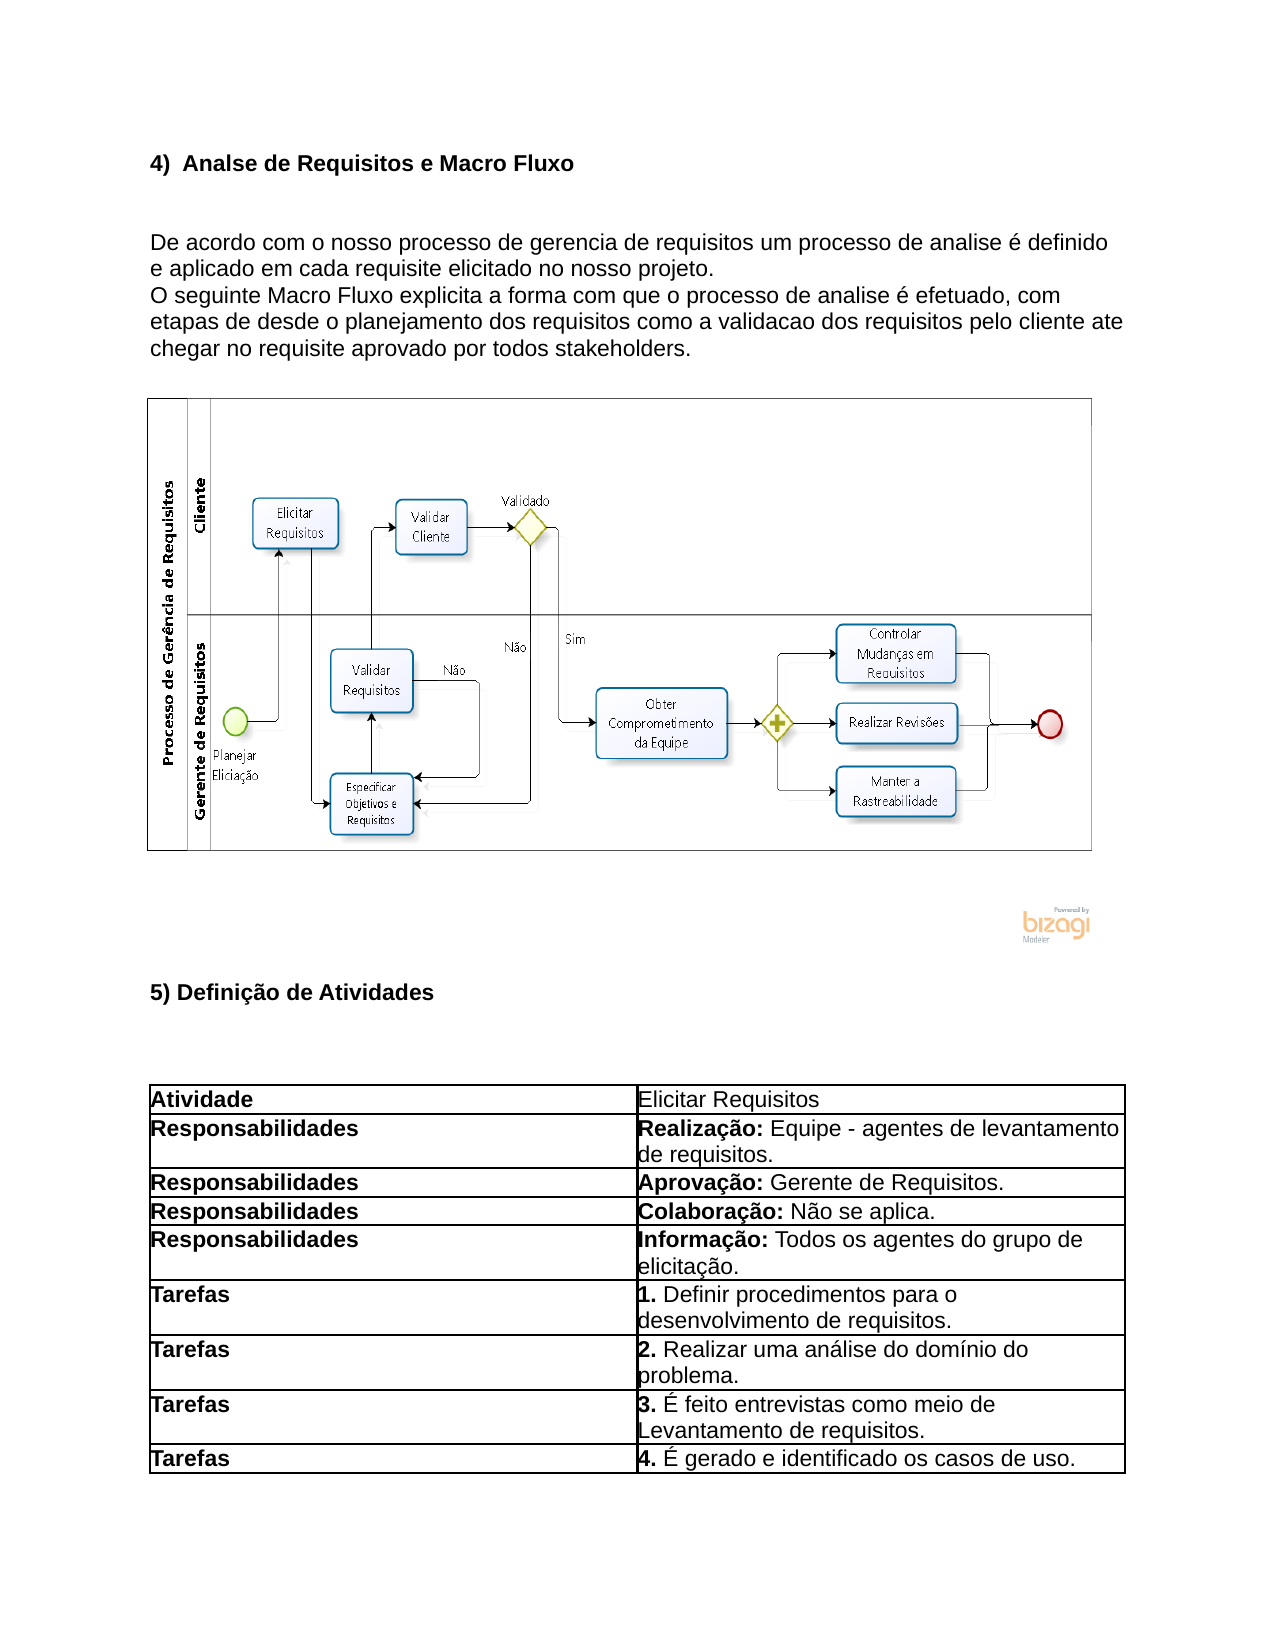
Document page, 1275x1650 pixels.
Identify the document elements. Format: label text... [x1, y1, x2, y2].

table_cell 3. É feito entrevistas como meio de Levantamento de requisitos. [639, 1391, 1124, 1443]
table_header Elicitar Requisitos [639, 1086, 1124, 1112]
table_cell Informação: Todos os agentes do grupo de elicitação. [639, 1226, 1124, 1279]
table_cell Responsabilidades [151, 1169, 636, 1196]
table_header Atividade [151, 1086, 636, 1112]
table_cell 1. Definir procedimentos para o desenvolvimento de requisitos. [639, 1281, 1124, 1334]
table_cell Tarefas [151, 1445, 636, 1472]
table_cell Realização: Equipe - agentes de levantamento de requisitos. [639, 1115, 1124, 1167]
text De acordo com o nosso processo de gerencia de requisitos um processo de analise é definido e aplicado em cada requisite elicitado no nosso projeto. O seguinte Macro Fluxo explicita a forma com que o processo de analise é efetuado, com etapas de desde o planejamento dos requisitos como a validacao dos requisitos pelo cliente ate chegar no requisite aprovado por todos stakeholders. [150, 229, 1125, 361]
table_cell Responsabilidades [151, 1198, 636, 1224]
text 4) Analse de Requisitos e Macro Fluxo [150, 150, 1125, 176]
table_cell Colaboração: Não se aplica. [639, 1198, 1124, 1224]
table_cell 4. É gerado e identificado os casos de uso. [639, 1445, 1124, 1472]
table_cell Aprovação: Gerente de Requisitos. [639, 1169, 1124, 1196]
table_cell Responsabilidades [151, 1226, 636, 1279]
table_cell Responsabilidades [151, 1115, 636, 1167]
table_cell Tarefas [151, 1391, 636, 1443]
text 5) Definição de Atividades [150, 979, 1125, 1005]
table_cell Tarefas [151, 1281, 636, 1334]
table_cell 2. Realizar uma análise do domínio do problema. [639, 1336, 1124, 1388]
table_cell Tarefas [151, 1336, 636, 1388]
